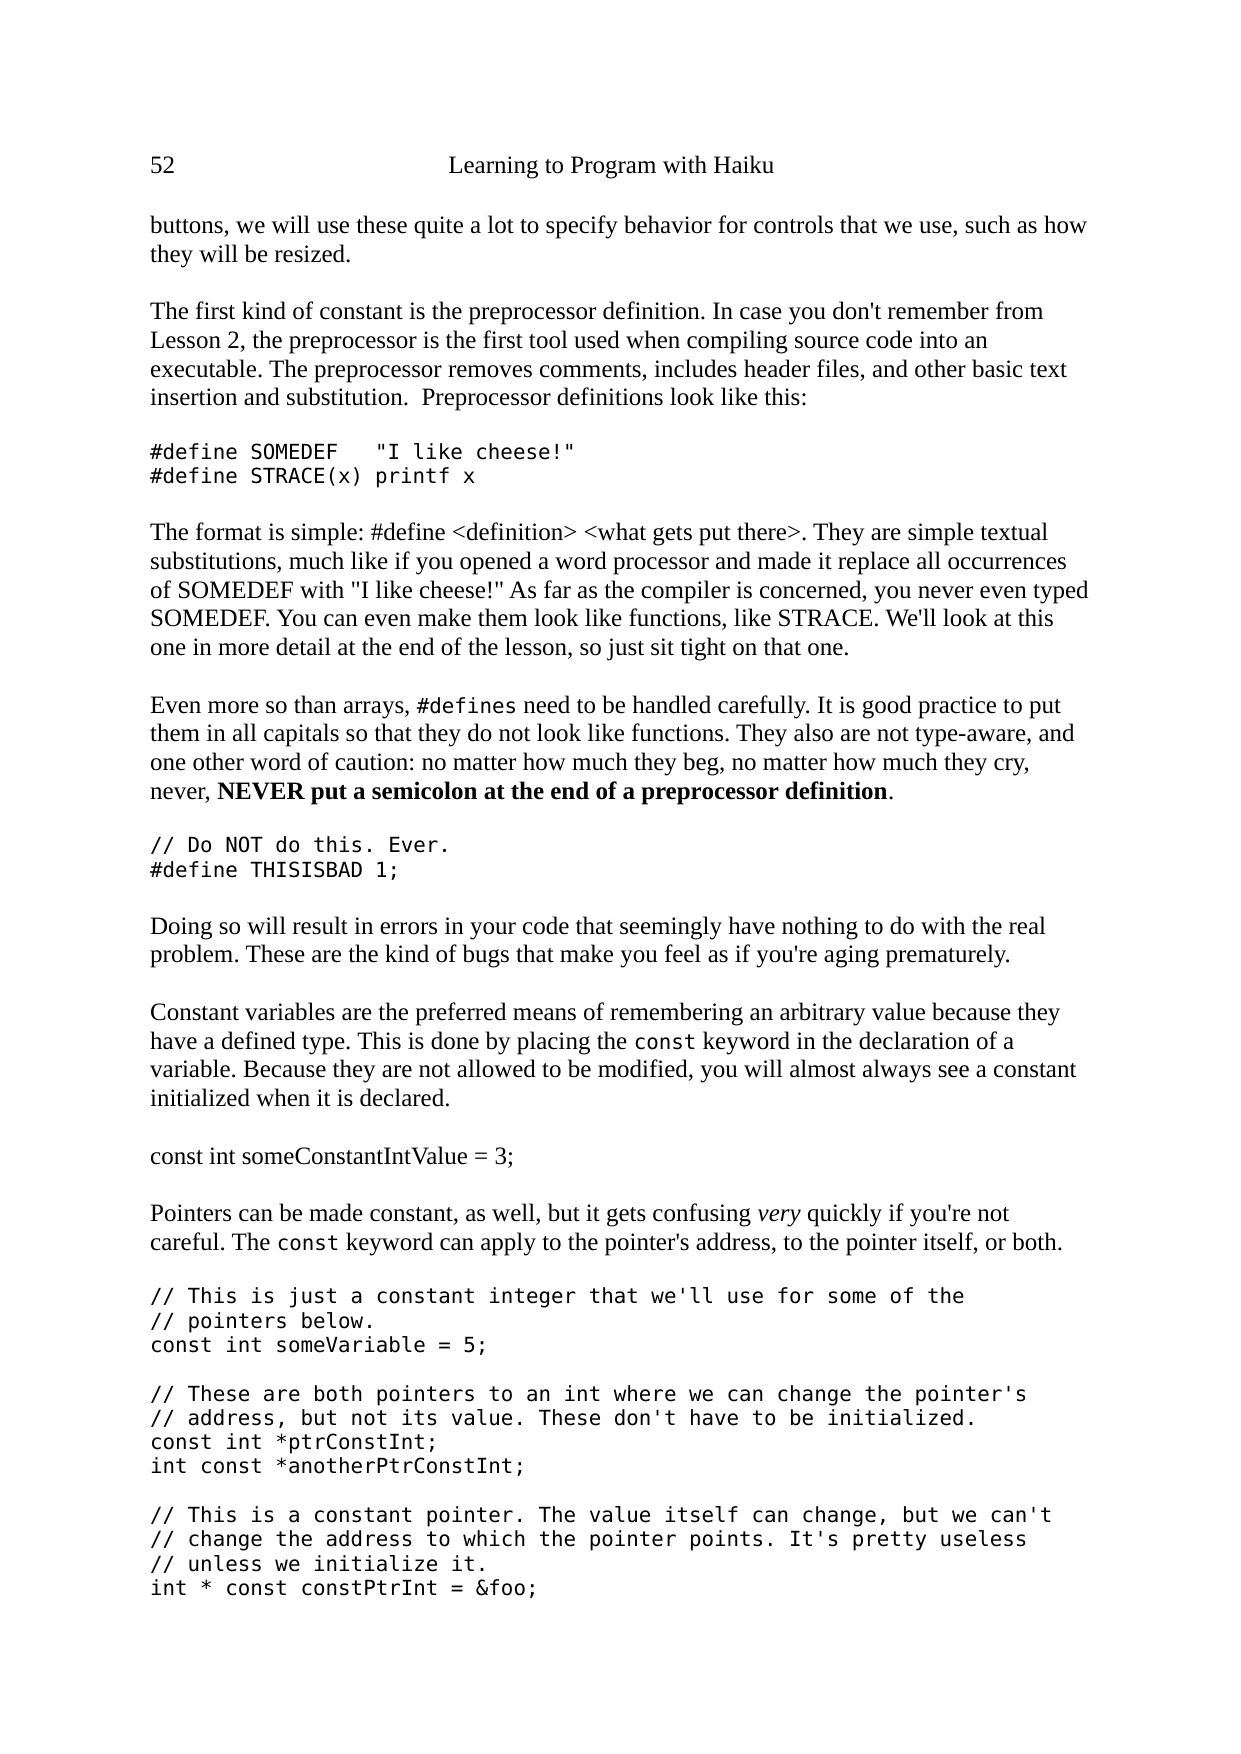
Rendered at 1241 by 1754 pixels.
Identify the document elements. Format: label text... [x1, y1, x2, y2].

text const int *ptrConstInt; [150, 1430, 1091, 1454]
text #define SOMEDEF "I like cheese!" [150, 440, 1091, 464]
text // change the address to which the pointer points. It's pretty useless [150, 1527, 1091, 1552]
text // unless we initialize it. [150, 1552, 1091, 1576]
text // Do NOT do this. Ever. [150, 833, 1091, 858]
text The format is simple: #define <definition> <what gets put there>. They are simple textual substitutions, much like if you opened a word processor and made it replace all occurrences of SOMEDEF with "I like cheese!" As far as the compiler is concerned, you never even typed SOMEDEF. You can even make them look like functions, like STRACE. We'll look at this one in more detail at the end of the lesson, so just sit tight on that one. [150, 517, 1091, 661]
text int * const constPtrInt = &foo; [150, 1576, 1091, 1600]
text // These are both pointers to an int where we can change the pointer's [150, 1382, 1091, 1406]
text #define STRACE(x) printf x [150, 464, 1091, 488]
text // This is a constant pointer. The value itself can change, but we can't [150, 1503, 1091, 1527]
text // pointers below. [150, 1309, 1091, 1333]
text Constant variables are the preferred means of remembering an arbitrary value because they have a defined type. This is done by placing the const keyword in the declaration of a variable. Because they are not allowed to be modified, you will almost always see a constant initialized when it is declared. [150, 997, 1091, 1112]
text Pointers can be made constant, as well, but it gets confusing very quickly if you're not careful. The const keyword can apply to the pointer's address, to the pointer itself, or both. [150, 1198, 1091, 1256]
text The first kind of constant is the preprocessor definition. In case you don't remember from Lesson 2, the preprocessor is the first tool used when compiling source code into an executable. The preprocessor removes comments, includes header files, and other basic text insertion and substitution. Preprocessor definitions look like this: [150, 296, 1091, 411]
text Doing so will result in errors in your code that seemingly have nothing to do with the real problem. These are the kind of bugs that make you feel as if you're aging prematurely. [150, 911, 1091, 968]
text const int someVariable = 5; [150, 1333, 1091, 1357]
text int const *anotherPtrConstInt; [150, 1454, 1091, 1479]
text const int someConstantIntValue = 3; [150, 1141, 1091, 1169]
text // address, but not its value. These don't have to be initialized. [150, 1406, 1091, 1430]
text buttons, we will use these quite a lot to specify behavior for controls that we use, such as how they will be resized. [150, 210, 1091, 267]
text Even more so than arrays, #defines need to be handled carefully. It is good practice to put them in all capitals so that they do not look like functions. They also are not type-aware, and one other word of caution: no matter how much they beg, no matter how much they cry, never, NEVER put a semicolon at the end of a preprocessor definition. [150, 690, 1091, 805]
text // This is just a constant integer that we'll use for some of the [150, 1284, 1091, 1309]
text #define THISISBAD 1; [150, 858, 1091, 882]
